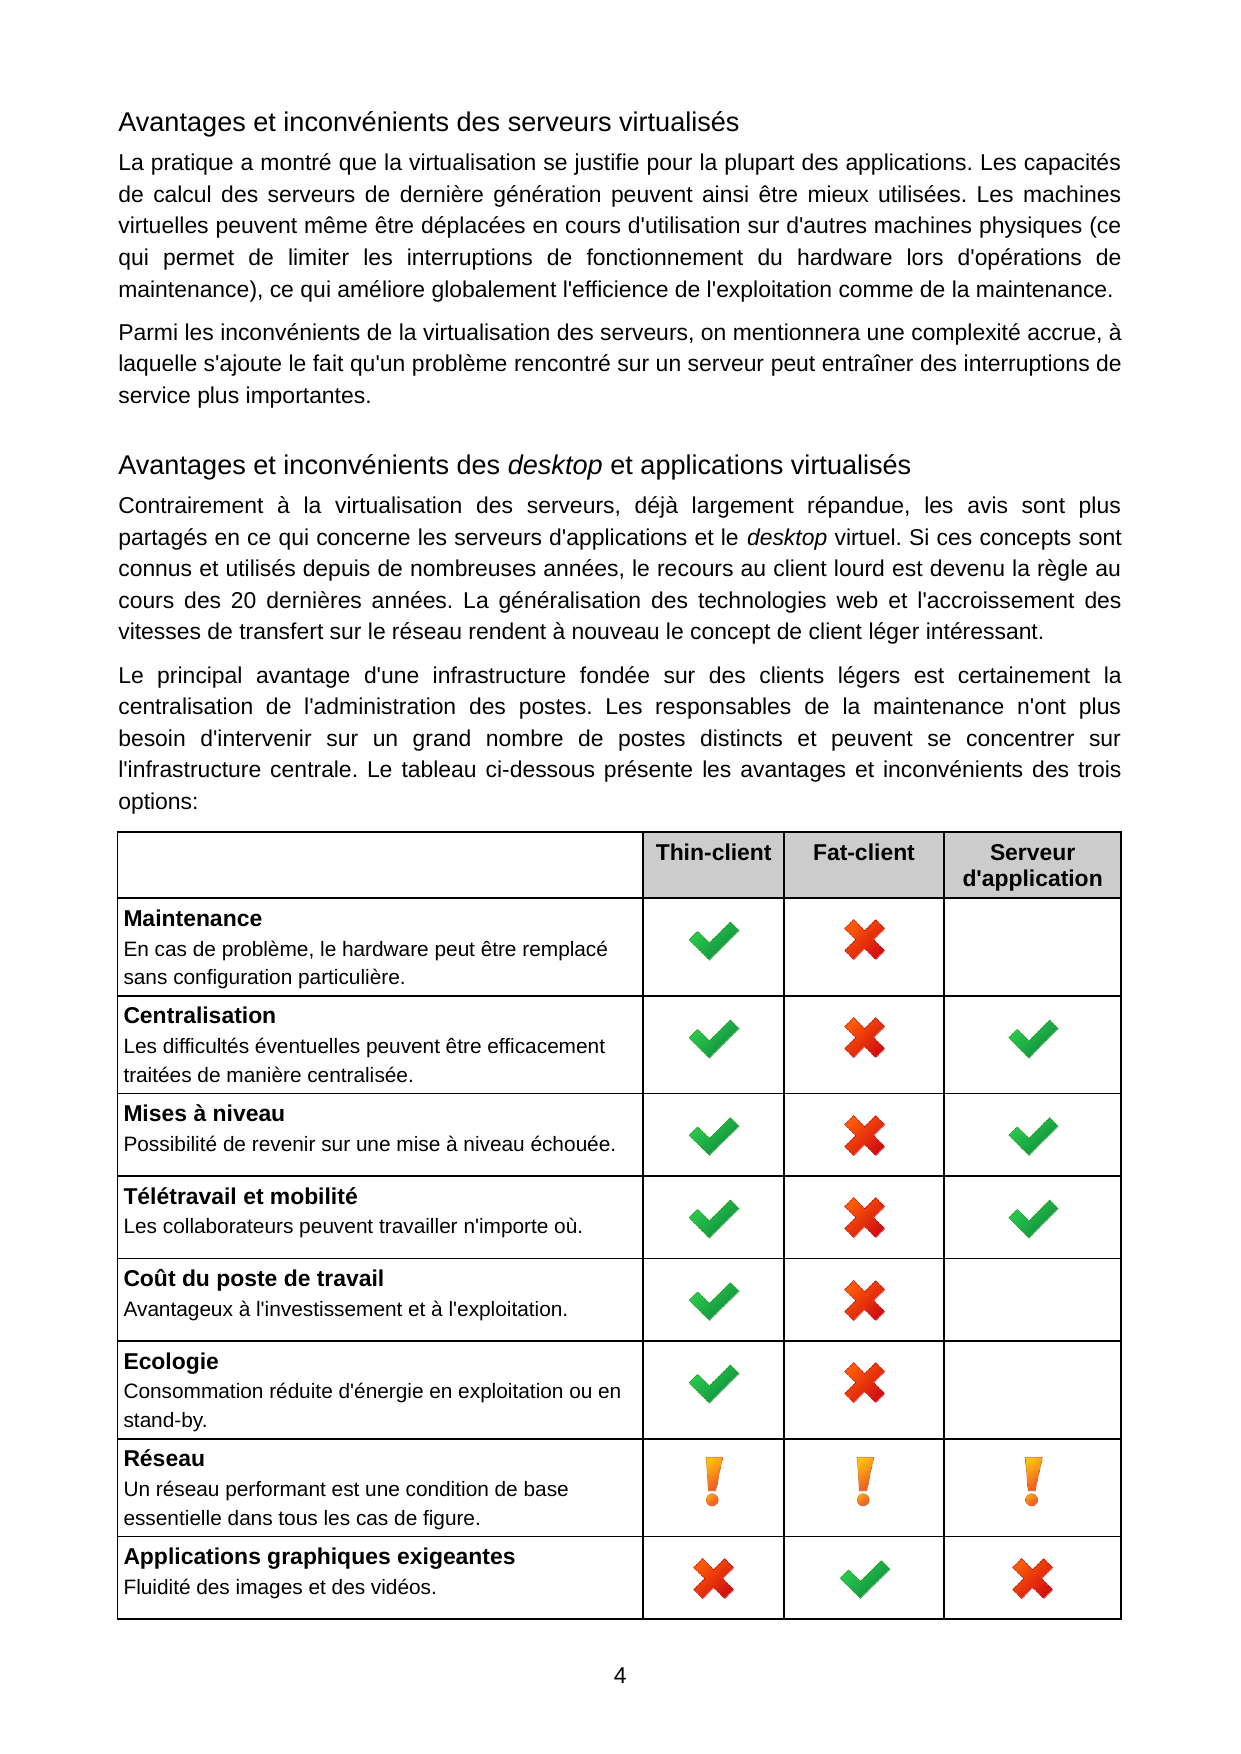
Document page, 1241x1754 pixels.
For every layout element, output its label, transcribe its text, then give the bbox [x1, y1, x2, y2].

picture [829, 1543, 899, 1612]
picture [829, 1002, 899, 1072]
picture [997, 1445, 1068, 1517]
picture [998, 1002, 1067, 1072]
table_cell Mises à niveau Possibilité de revenir sur une mise à niveau échouée. [118, 1094, 642, 1175]
table_cell [644, 1177, 783, 1258]
table_cell Télétravail et mobilité Les collaborateurs peuvent travailler n'importe où. [118, 1177, 642, 1258]
text Le principal avantage d'une infrastructure fondée sur des clients légers est certainement la centralisation de l'administration des postes. Les responsables de la maintenance n'ont plus besoin d'intervenir sur un grand nombre de postes distincts et peuvent se concentrer sur l'infrastructure centrale. Le tableau ci-dessous présente les avantages et inconvénients des trois options: [118, 662, 1122, 814]
table_header Thin-client [644, 833, 783, 897]
table_cell [785, 1440, 943, 1536]
picture [678, 1543, 748, 1613]
table_cell Ecologie Consommation réduite d'énergie en exploitation ou en stand-by. [118, 1342, 642, 1438]
table_header [118, 833, 642, 897]
table_cell [945, 1342, 1120, 1438]
subtitle Avantages et inconvénients des serveurs virtualisés [118, 106, 1122, 137]
table_cell [785, 1177, 943, 1258]
picture [678, 1182, 748, 1252]
table_cell Réseau Un réseau performant est une condition de base essentielle dans tous les cas de figure. [118, 1440, 642, 1536]
picture [998, 1182, 1067, 1252]
text La pratique a montré que la virtualisation se justifie pour la plupart des applications. Les capacités de calcul des serveurs de dernière génération peuvent ainsi être mieux utilisées. Les machines virtuelles peuvent même être déplacées en cours d'utilisation sur d'autres machines physiques (ce qui permet de limiter les interruptions de fonctionnement du hardware lors d'opérations de maintenance), ce qui améliore globalement l'efficience de l'exploitation comme de la maintenance. [118, 149, 1122, 302]
picture [828, 1445, 900, 1517]
table_cell [644, 997, 783, 1093]
table_cell Maintenance En cas de problème, le hardware peut être remplacé sans configuration particulière. [118, 899, 642, 995]
picture [829, 1347, 899, 1417]
table_cell [945, 997, 1120, 1093]
table_header Serveur d'application [945, 833, 1120, 897]
picture [829, 904, 899, 974]
table_cell Coût du poste de travail Avantageux à l'investissement et à l'exploitation. [118, 1259, 642, 1340]
table_cell [785, 1094, 943, 1175]
picture [678, 1347, 748, 1417]
subtitle Avantages et inconvénients des desktop et applications virtualisés [118, 449, 1122, 480]
table_header Fat-client [785, 833, 943, 897]
picture [678, 1002, 748, 1072]
picture [997, 1543, 1067, 1613]
picture [678, 904, 748, 974]
text Parmi les inconvénients de la virtualisation des serveurs, on mentionnera une complexité accrue, à laquelle s'ajoute le fait qu'un problème rencontré sur un serveur peut entraîner des interruptions de service plus importantes. [118, 319, 1122, 408]
table_cell [945, 1259, 1120, 1340]
picture [829, 1100, 899, 1170]
table_cell [945, 1177, 1120, 1258]
table_cell [644, 899, 783, 995]
picture [829, 1182, 899, 1252]
table_cell [785, 1537, 943, 1618]
table_cell [644, 1094, 783, 1175]
table_cell [644, 1259, 783, 1340]
table_cell [945, 1537, 1120, 1618]
table_cell [945, 1094, 1120, 1175]
table_cell [644, 1440, 783, 1536]
picture [678, 1100, 748, 1169]
table_cell [644, 1537, 783, 1618]
picture [678, 1265, 748, 1334]
text Contrairement à la virtualisation des serveurs, déjà largement répandue, les avis sont plus partagés en ce qui concerne les serveurs d'applications et le desktop virtuel. Si ces concepts sont connus et utilisés depuis de nombreuses années, le recours au client lourd est devenu la règle au cours des 20 dernières années. La généralisation des technologies web et l'accroissement des vitesses de transfert sur le réseau rendent à nouveau le concept de client léger intéressant. [118, 492, 1122, 644]
table_cell [785, 997, 943, 1093]
table_cell [785, 1259, 943, 1340]
table_cell [644, 1342, 783, 1438]
picture [998, 1100, 1067, 1169]
table_cell [785, 1342, 943, 1438]
table_cell Applications graphiques exigeantes Fluidité des images et des vidéos. [118, 1537, 642, 1618]
table_cell [785, 899, 943, 995]
picture [829, 1265, 899, 1335]
table_cell Centralisation Les difficultés éventuelles peuvent être efficacement traitées de manière centralisée. [118, 997, 642, 1093]
picture [677, 1445, 749, 1517]
table_cell [945, 1440, 1120, 1536]
table_cell [945, 899, 1120, 995]
